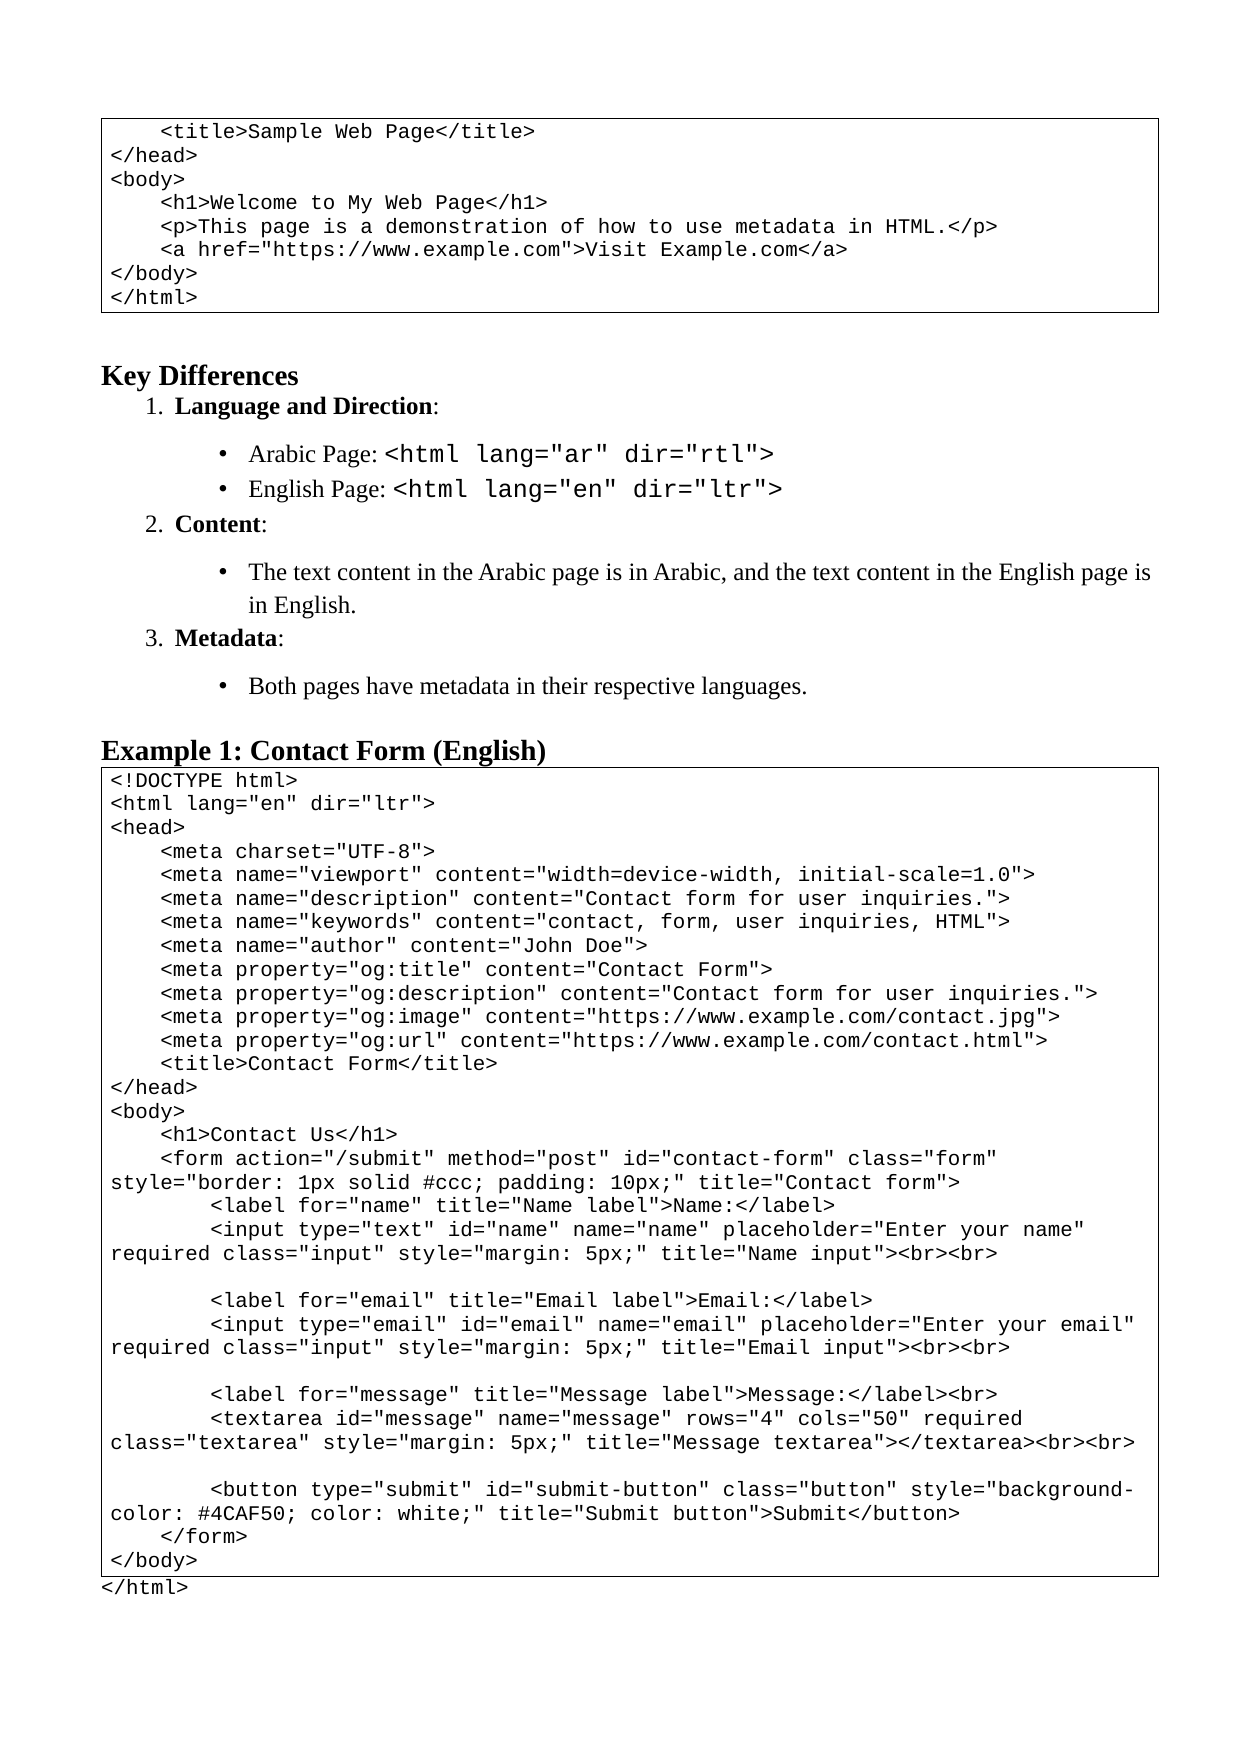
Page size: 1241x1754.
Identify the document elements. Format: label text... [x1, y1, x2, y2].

text <form action="/submit" method="post" id="contact-form" class="form" style="border: 1px solid #ccc; padding: 10px;" title="Contact form"> [102, 1145, 1158, 1192]
text <label for="email" title="Email label">Email:</label> [102, 1287, 1158, 1310]
text <button type="submit" id="submit-button" class="button" style="background-color: #4CAF50; color: white;" title="Submit button">Submit</button> [102, 1476, 1158, 1523]
text <body> [102, 165, 1158, 189]
text </body> [102, 1547, 1158, 1576]
text <!DOCTYPE html> [102, 768, 1158, 790]
text </form> [102, 1523, 1158, 1547]
text <meta name="author" content="John Doe"> [102, 932, 1158, 956]
text <input type="text" id="name" name="name" placeholder="Enter your name" required class="input" style="margin: 5px;" title="Name input"><br><br> [102, 1216, 1158, 1266]
text <meta property="og:description" content="Contact form for user inquiries."> [102, 979, 1158, 1003]
text <label for="message" title="Message label">Message:</label><br> [102, 1381, 1158, 1405]
text <title>Sample Web Page</title> [102, 119, 1158, 142]
text <input type="email" id="email" name="email" placeholder="Enter your email" required class="input" style="margin: 5px;" title="Email input"><br><br> [102, 1310, 1158, 1361]
list Content: [145, 509, 1159, 538]
text </html> [101, 1577, 1159, 1600]
subtitle Key Differences [101, 358, 1159, 391]
text <meta property="og:title" content="Contact Form"> [102, 956, 1158, 979]
text <meta charset="UTF-8"> [102, 837, 1158, 861]
text <meta property="og:url" content="https://www.example.com/contact.html"> [102, 1027, 1158, 1050]
list English Page: <html lang="en" dir="ltr"> [219, 474, 1159, 505]
list Arabic Page: <html lang="ar" dir="rtl"> [219, 439, 1159, 469]
text <meta name="viewport" content="width=device-width, initial-scale=1.0"> [102, 861, 1158, 885]
text <p>This page is a demonstration of how to use metadata in HTML.</p> [102, 213, 1158, 236]
text <meta name="description" content="Contact form for user inquiries."> [102, 885, 1158, 908]
text <html lang="en" dir="ltr"> [102, 790, 1158, 814]
list Metadata: [145, 623, 1159, 652]
text <meta property="og:image" content="https://www.example.com/contact.jpg"> [102, 1003, 1158, 1027]
text <body> [102, 1098, 1158, 1121]
text <title>Contact Form</title> [102, 1050, 1158, 1074]
text <head> [102, 814, 1158, 837]
text <h1>Welcome to My Web Page</h1> [102, 189, 1158, 213]
text <label for="name" title="Name label">Name:</label> [102, 1192, 1158, 1216]
text </body> [102, 260, 1158, 284]
text </head> [102, 1074, 1158, 1098]
text </html> [102, 284, 1158, 312]
text </head> [102, 142, 1158, 165]
text <a href="https://www.example.com">Visit Example.com</a> [102, 236, 1158, 260]
subtitle Example 1: Contact Form (English) [101, 733, 1159, 767]
list The text content in the Arabic page is in Arabic, and the text content in the English page is in English. [219, 557, 1159, 619]
list Language and Direction: [145, 391, 1159, 420]
list Both pages have metadata in their respective languages. [219, 671, 1159, 699]
text <meta name="keywords" content="contact, form, user inquiries, HTML"> [102, 908, 1158, 932]
text <h1>Contact Us</h1> [102, 1121, 1158, 1145]
text <textarea id="message" name="message" rows="4" cols="50" required class="textarea" style="margin: 5px;" title="Message textarea"></textarea><br><br> [102, 1405, 1158, 1455]
